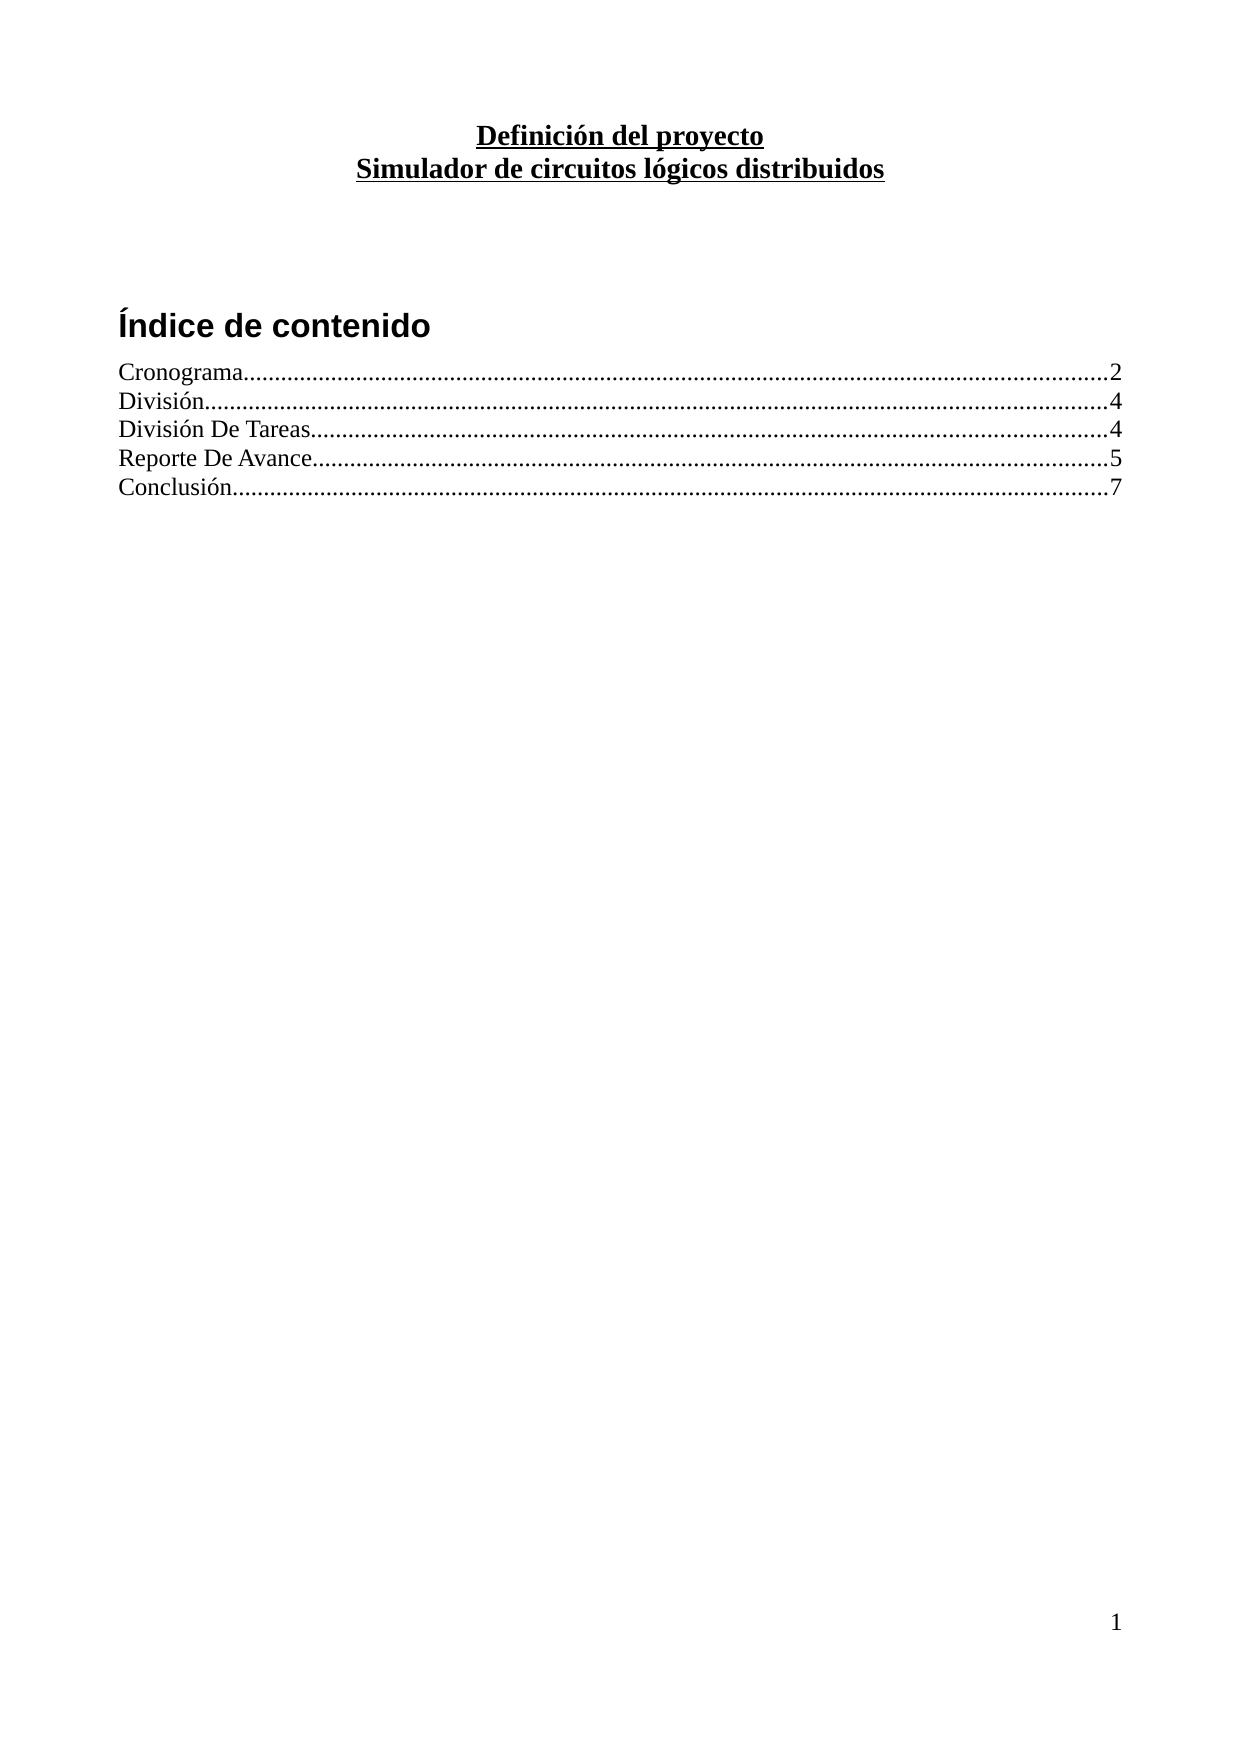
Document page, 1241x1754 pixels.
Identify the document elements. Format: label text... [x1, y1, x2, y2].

subtitle Índice de contenido [118, 306, 1122, 344]
text Cronograma 2 [118, 357, 1122, 386]
text Reporte De Avance 5 [118, 443, 1122, 472]
text Simulador de circuitos lógicos distribuidos [118, 152, 1122, 185]
text División 4 [118, 386, 1122, 414]
text Definición del proyecto [118, 118, 1122, 152]
text División De Tareas 4 [118, 414, 1122, 443]
text Conclusión 7 [118, 472, 1122, 501]
